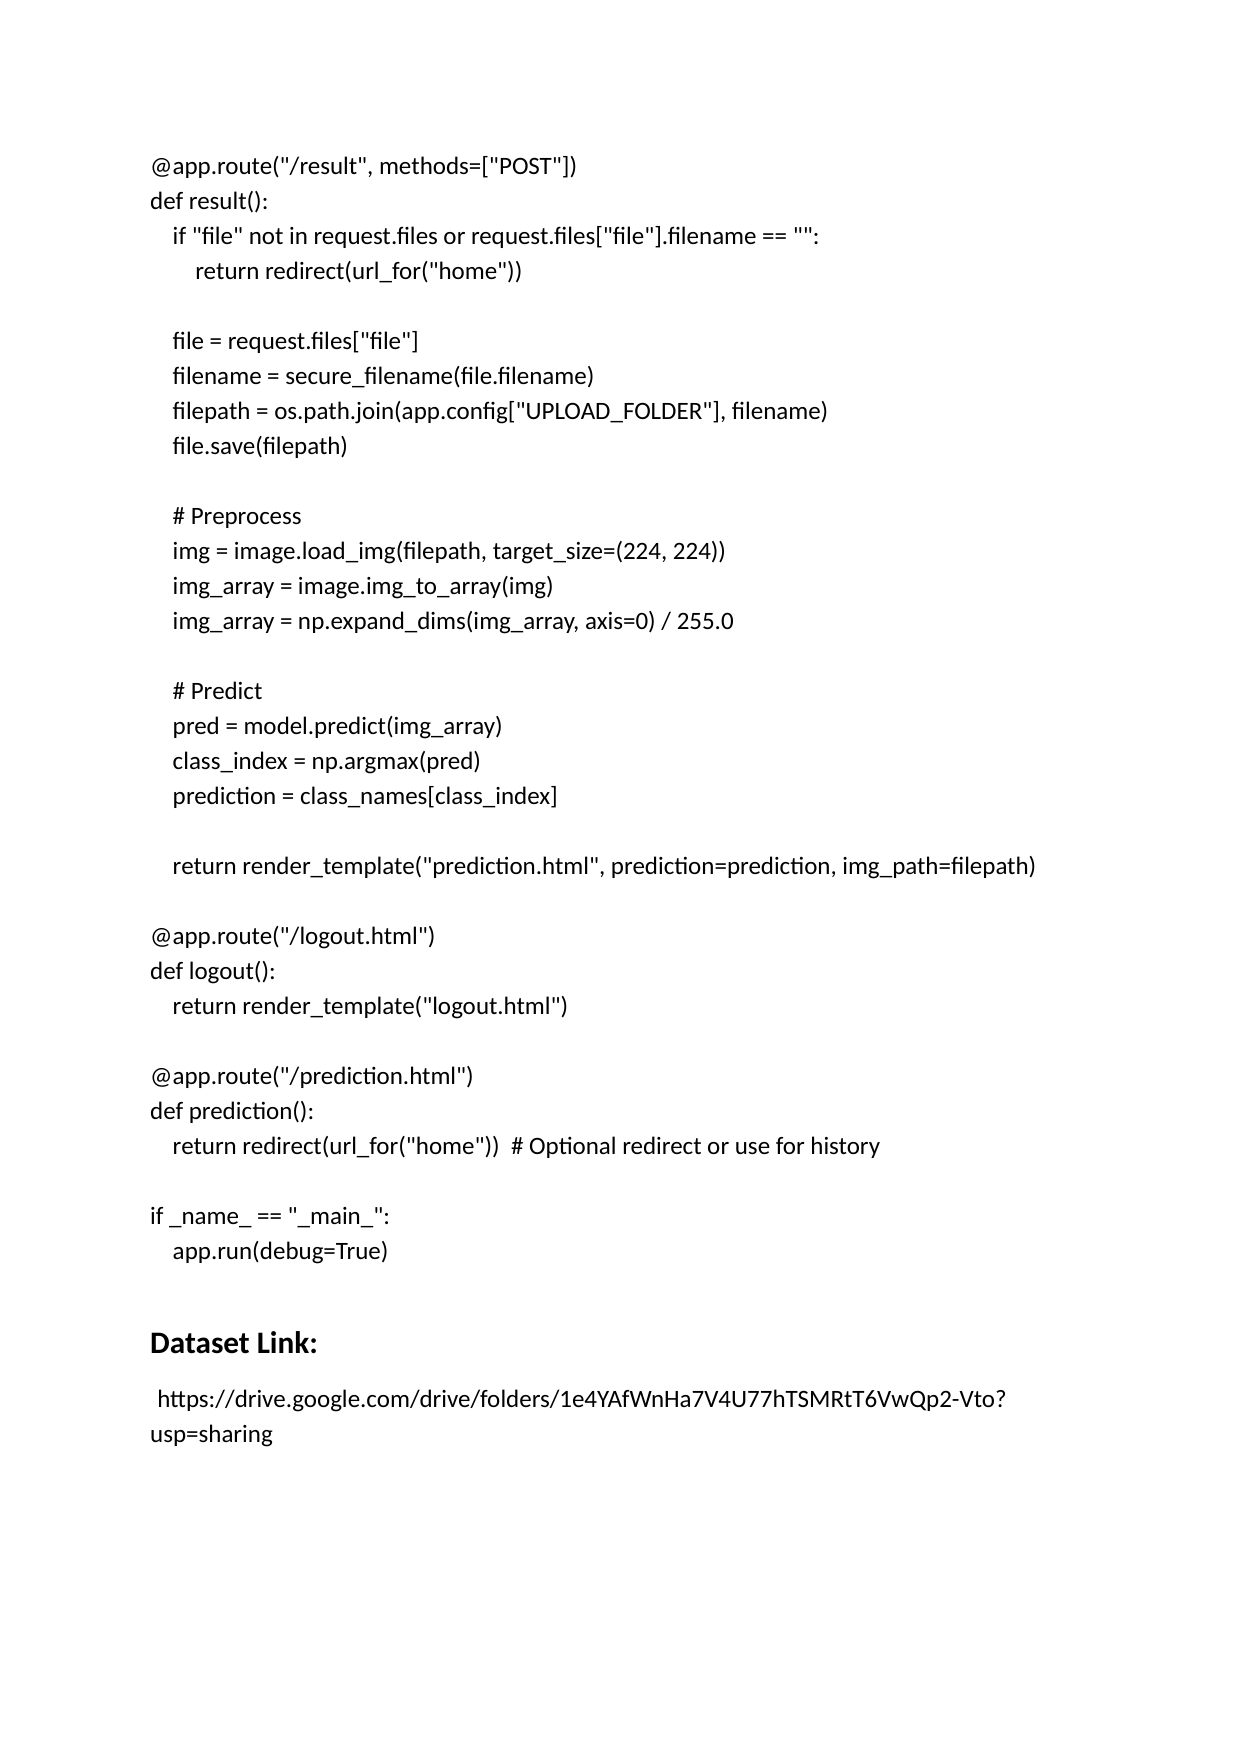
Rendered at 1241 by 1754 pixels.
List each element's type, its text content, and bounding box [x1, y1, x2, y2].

text @app.route("/result", methods=["POST"]) def result(): if "file" not in request.files or request.files["file"].filename == "": return redirect(url_for("home")) file = request.files["file"] filename = secure_filename(file.filename) filepath = os.path.join(app.config["UPLOAD_FOLDER"], filename) file.save(filepath) # Preprocess img = image.load_img(filepath, target_size=(224, 224)) img_array = image.img_to_array(img) img_array = np.expand_dims(img_array, axis=0) / 255.0 # Predict pred = model.predict(img_array) class_index = np.argmax(pred) prediction = class_names[class_index] return render_template("prediction.html", prediction=prediction, img_path=filepath) @app.route("/logout.html") def logout(): return render_template("logout.html") @app.route("/prediction.html") def prediction(): return redirect(url_for("home")) # Optional redirect or use for history if _name_ == "_main_": app.run(debug=True) [150, 150, 1090, 1266]
text Dataset Link: [150, 1287, 1090, 1361]
text https://drive.google.com/drive/folders/1e4YAfWnHa7V4U77hTSMRtT6VwQp2-Vto?usp=sharing [150, 1383, 1090, 1449]
